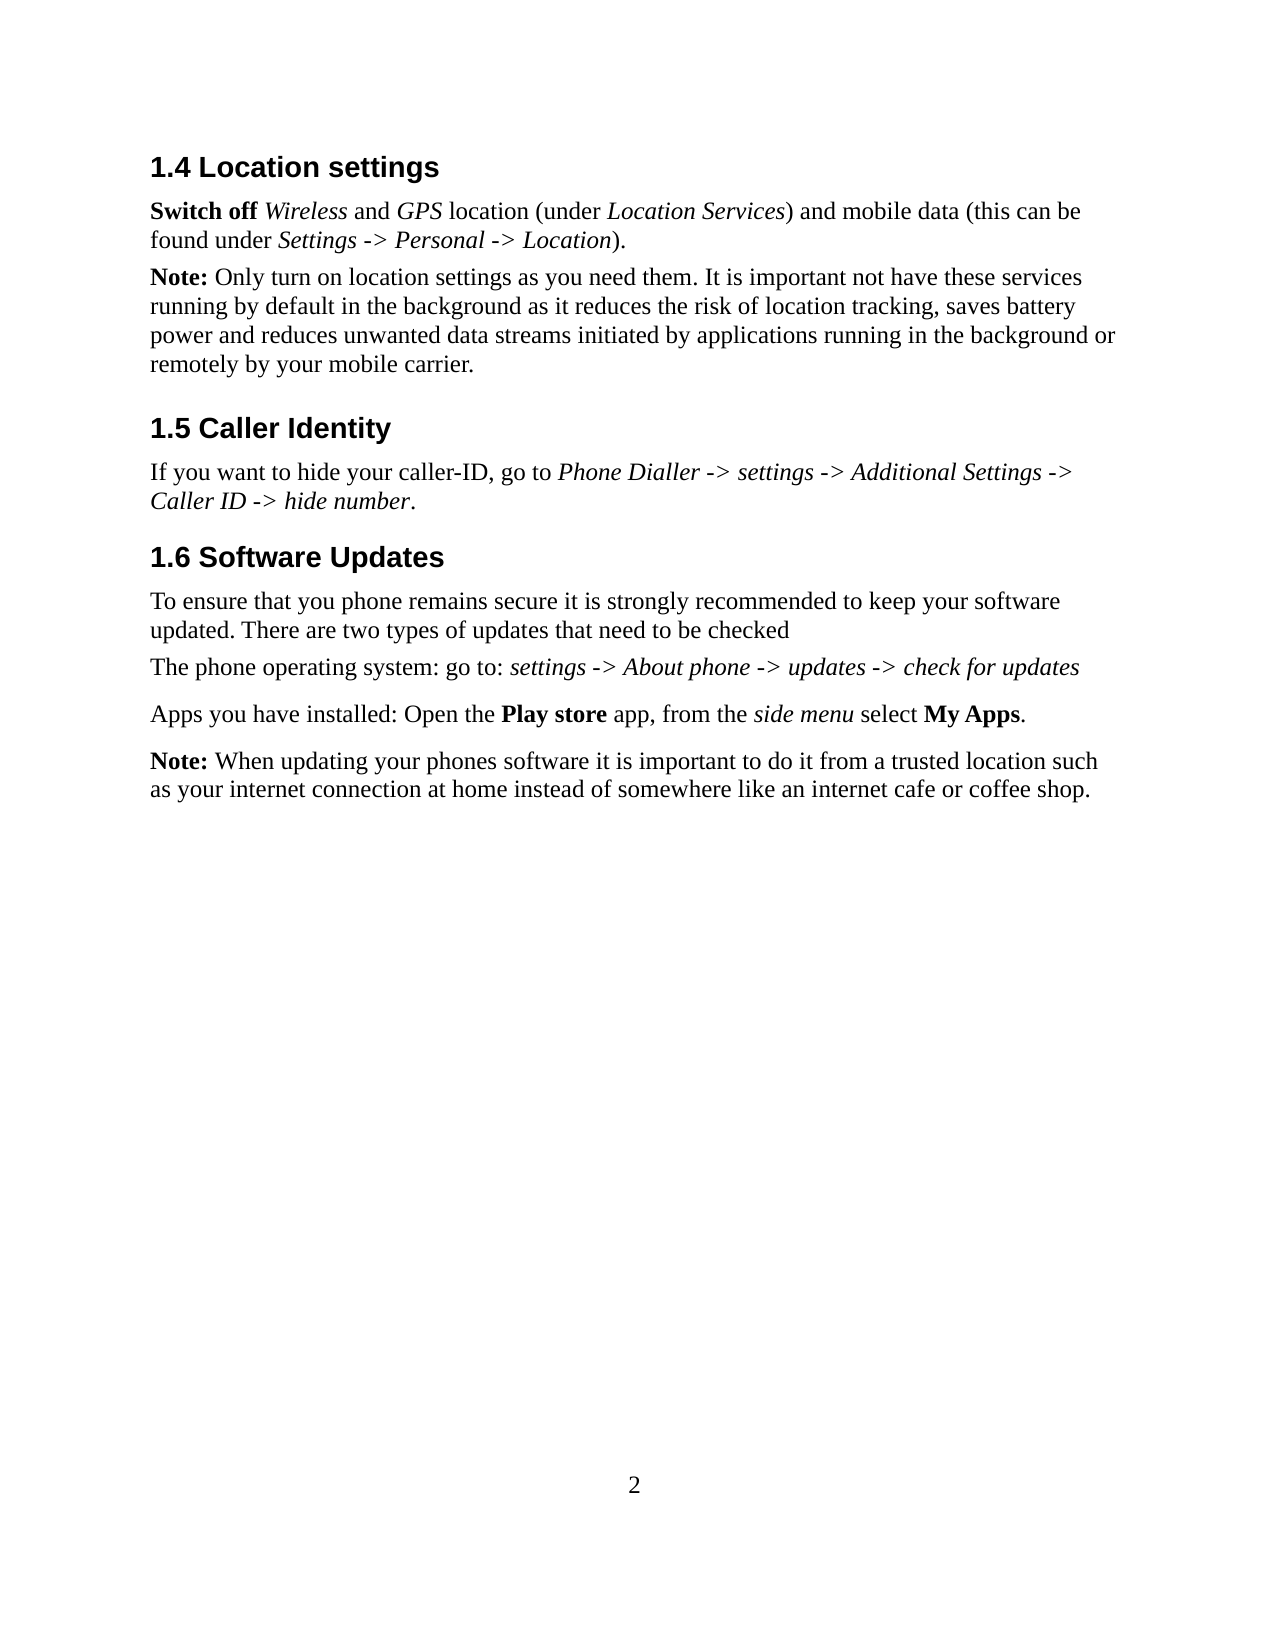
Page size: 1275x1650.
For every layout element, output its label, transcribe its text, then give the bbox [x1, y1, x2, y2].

text Note: Only turn on location settings as you need them. It is important not have these services running by default in the background as it reduces the risk of location tracking, saves battery power and reduces unwanted data streams initiated by applications running in the background or remotely by your mobile carrier. [150, 262, 1125, 377]
text If you want to hide your caller-ID, go to Phone Dialler -> settings -> Additional Settings -> Caller ID -> hide number. [150, 457, 1125, 515]
text To ensure that you phone remains secure it is strongly recommended to keep your software updated. There are two types of updates that need to be checked [150, 586, 1125, 643]
text Switch off Wireless and GPS location (under Location Services) and mobile data (this can be found under Settings -> Personal -> Location). [150, 196, 1125, 253]
subtitle 1.6 Software Updates [150, 540, 1125, 573]
text Note: When updating your phones software it is important to do it from a trusted location such as your internet connection at home instead of somewhere like an internet cafe or coffee shop. [150, 746, 1125, 803]
text The phone operating system: go to: settings -> About phone -> updates -> check for updates [150, 652, 1125, 681]
subtitle 1.4 Location settings [150, 150, 1125, 183]
subtitle 1.5 Caller Identity [150, 411, 1125, 445]
text Apps you have installed: Open the Play store app, from the side menu select My Apps. [150, 699, 1125, 728]
